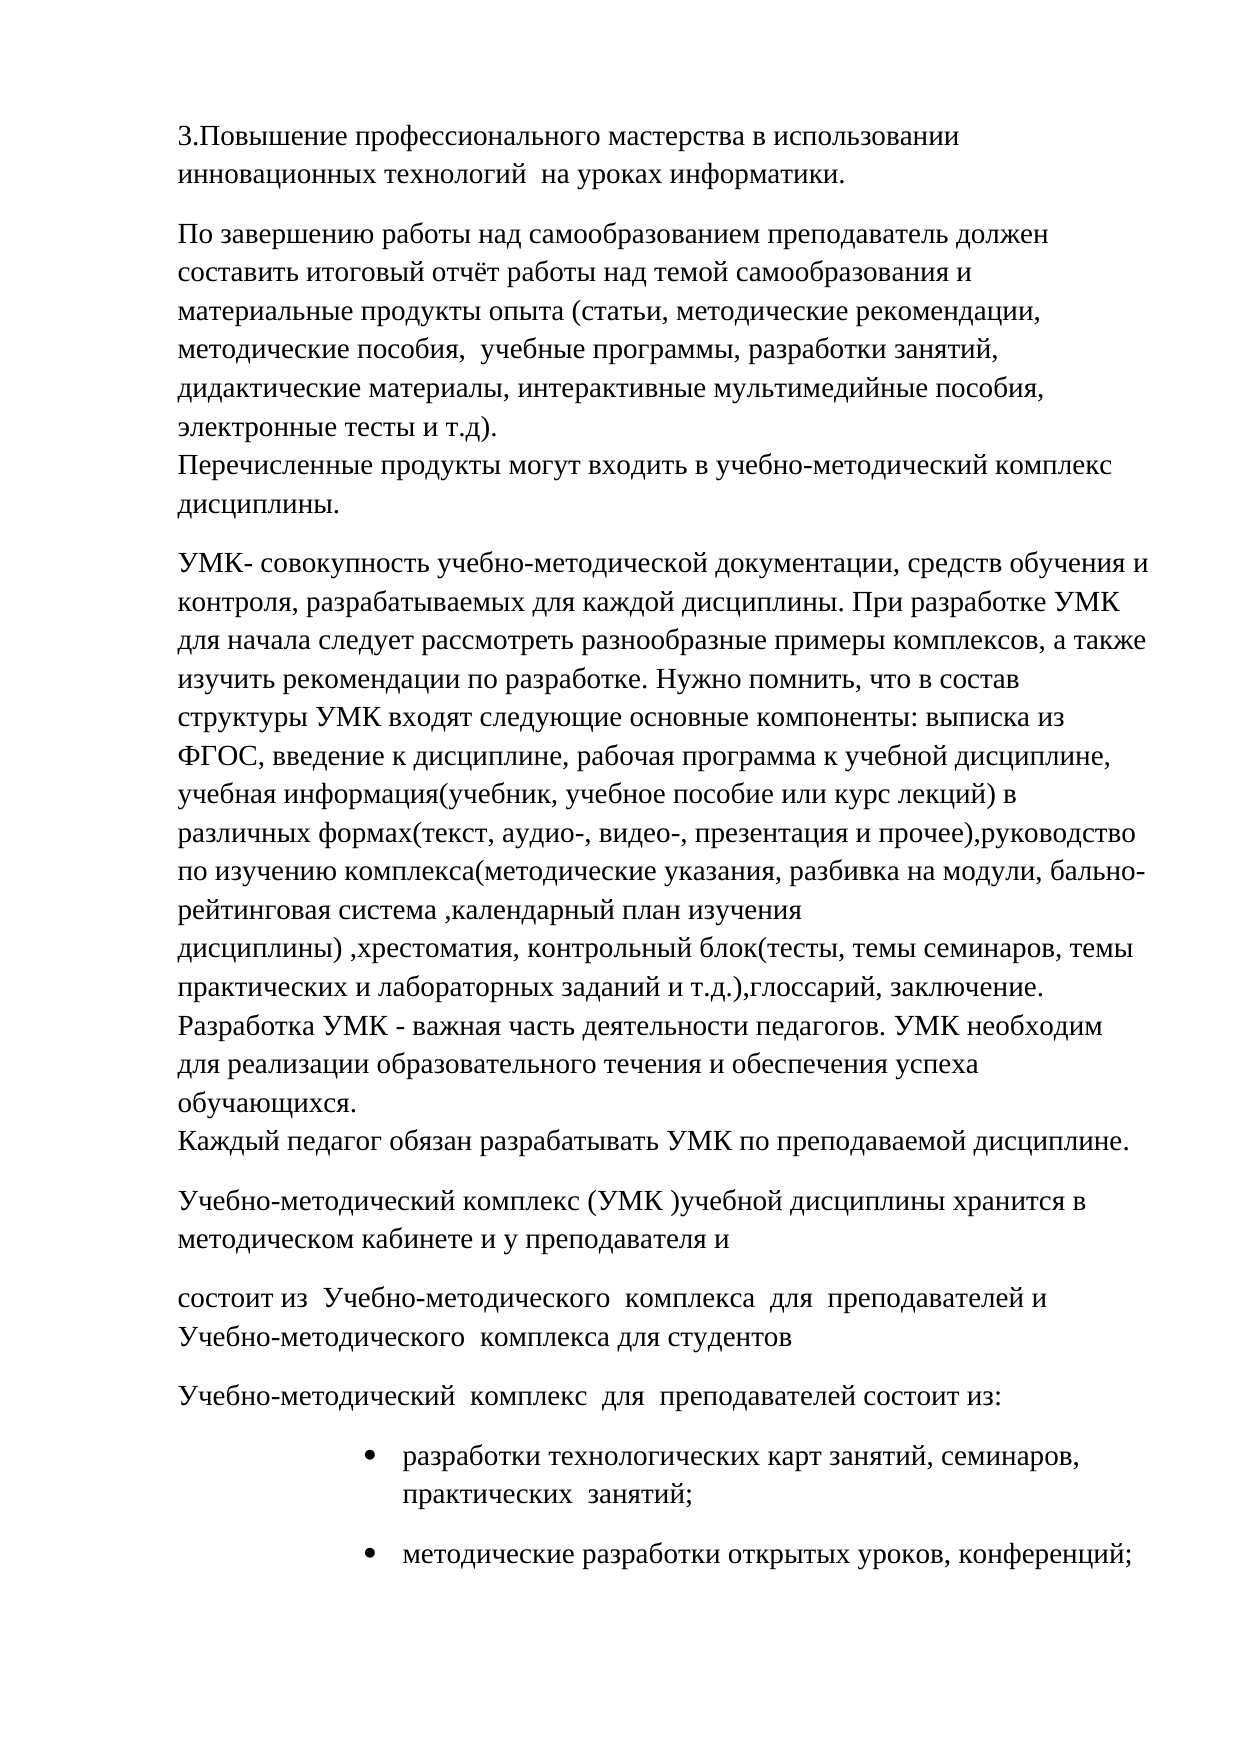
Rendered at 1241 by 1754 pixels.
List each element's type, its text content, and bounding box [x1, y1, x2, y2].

text УМК- совокупность учебно-методической документации, средств обучения и контроля, разрабатываемых для каждой дисциплины. При разработке УМК для начала следует рассмотреть разнообразные примеры комплексов, а также изучить рекомендации по разработке. Нужно помнить, что в состав структуры УМК входят следующие основные компоненты: выписка из ФГОС, введение к дисциплине, рабочая программа к учебной дисциплине, учебная информация(учебник, учебное пособие или курс лекций) в различных формах(текст, аудио-, видео-, презентация и прочее),руководство по изучению комплекса(методические указания, разбивка на модули, бально-рейтинговая система ,календарный план изучения дисциплины) ,хрестоматия, контрольный блок(тесты, темы семинаров, темы практических и лабораторных заданий и т.д.),глоссарий, заключение. Разработка УМК - важная часть деятельности педагогов. УМК необходим для реализации образовательного течения и обеспечения успеха обучающихся. Каждый педагог обязан разрабатывать УМК по преподаваемой дисциплине. [177, 545, 1152, 1157]
text Учебно-методический комплекс (УМК )учебной дисциплины хранится в методическом кабинете и у преподавателя и [177, 1183, 1152, 1255]
text Учебно-методический комплекс для преподавателей состоит из: [177, 1378, 1152, 1412]
list методические разработки открытых уроков, конференций; [365, 1536, 1152, 1569]
text По завершению работы над самообразованием преподаватель должен составить итоговый отчёт работы над темой самообразования и материальные продукты опыта (статьи, методические рекомендации, методические пособия, учебные программы, разработки занятий, дидактические материалы, интерактивные мультимедийные пособия, электронные тесты и т.д). Перечисленные продукты могут входить в учебно-методический комплекс дисциплины. [177, 216, 1152, 519]
text 3.Повышение профессионального мастерства в использовании инновационных технологий на уроках информатики. [177, 118, 1152, 190]
text состоит из Учебно-методического комплекса для преподавателей и Учебно-методического комплекса для студентов [177, 1281, 1152, 1353]
list разработки технологических карт занятий, семинаров, практических занятий; [365, 1438, 1152, 1510]
